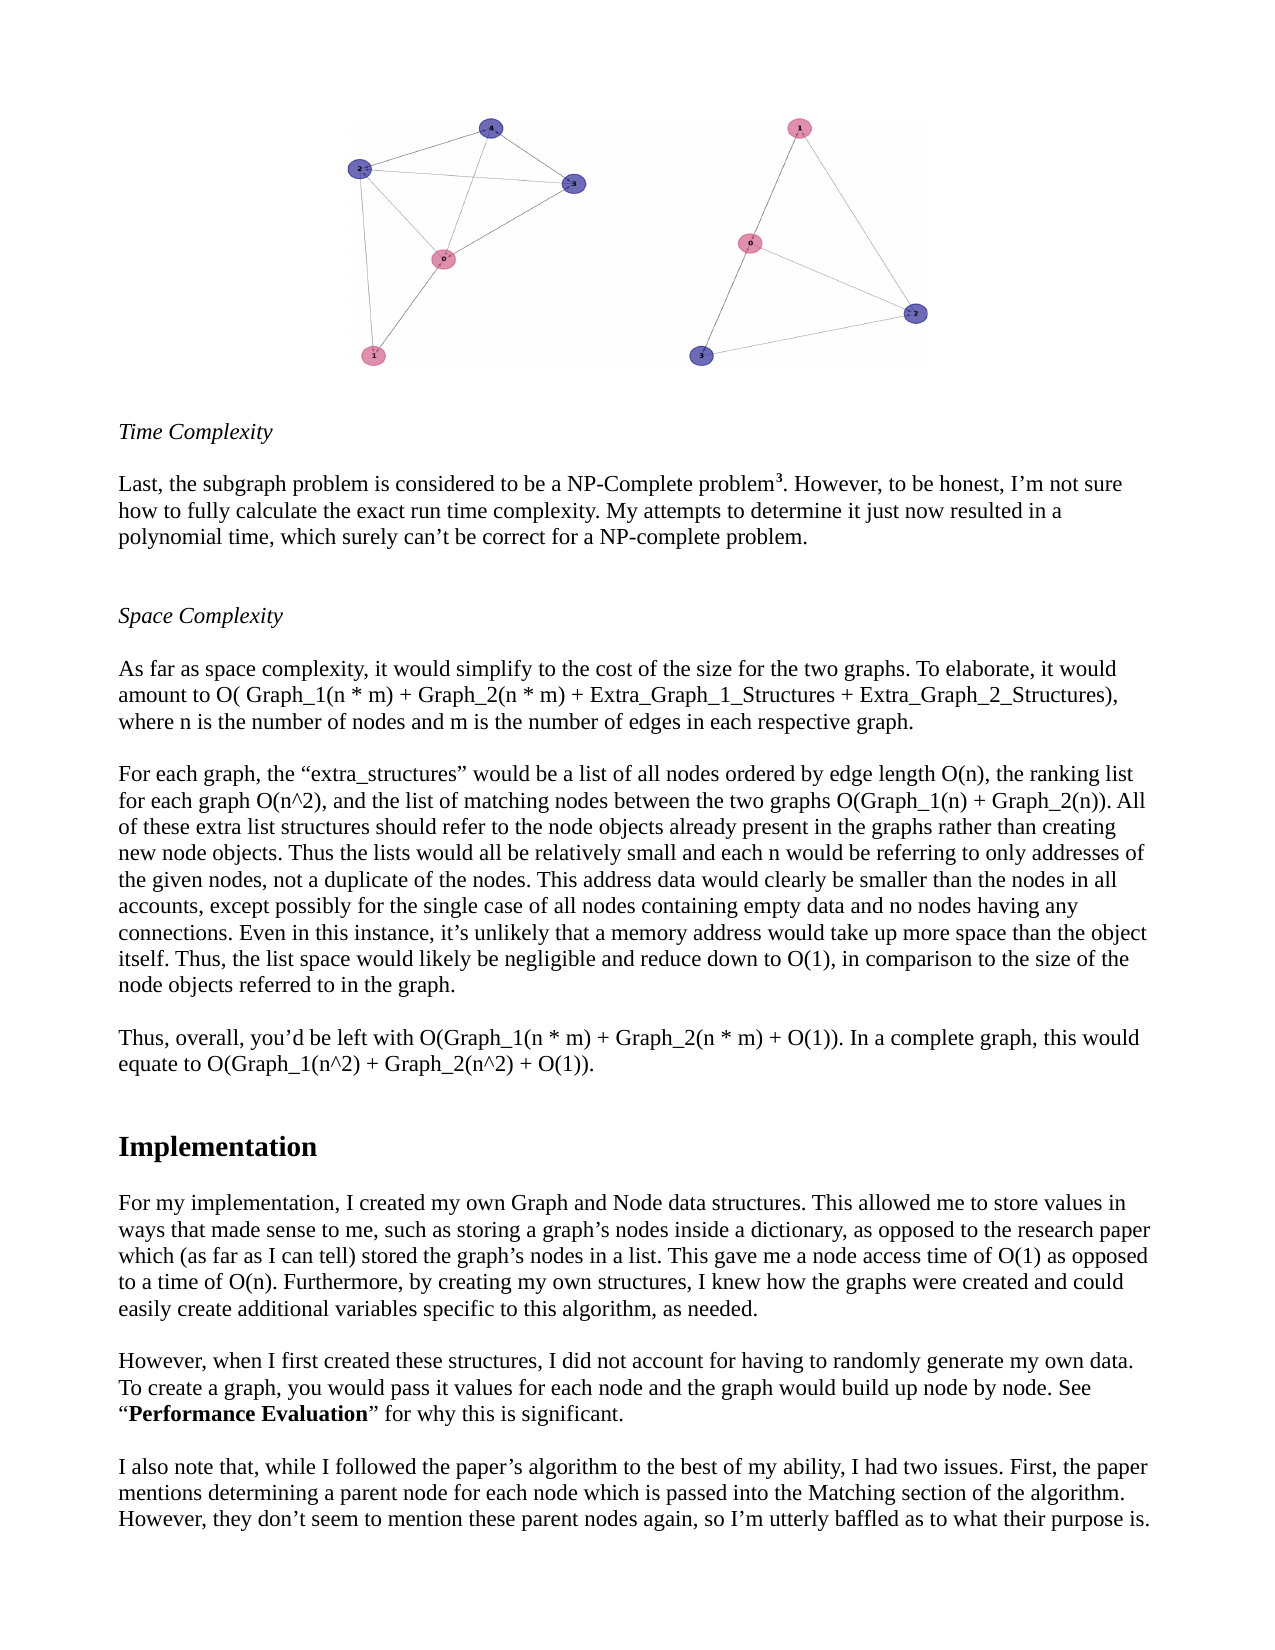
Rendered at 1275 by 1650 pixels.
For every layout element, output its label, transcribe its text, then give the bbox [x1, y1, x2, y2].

text Time Complexity [118, 418, 1157, 444]
text Thus, overall, you’d be left with O(Graph_1(n * m) + Graph_2(n * m) + O(1)). In a complete graph, this would equate to O(Graph_1(n^2) + Graph_2(n^2) + O(1)). [118, 1024, 1157, 1077]
text However, when I first created these structures, I did not account for having to randomly generate my own data. To create a graph, you would pass it values for each node and the graph would build up node by node. See “Performance Evaluation” for why this is significant. [118, 1347, 1157, 1426]
picture [347, 118, 928, 366]
text Last, the subgraph problem is considered to be a NP-Complete problem3. However, to be honest, I’m not sure how to fully calculate the exact run time complexity. My attempts to determine it just now resulted in a polynomial time, which surely can’t be correct for a NP-complete problem. [118, 444, 1157, 549]
text As far as space complexity, it would simplify to the cost of the size for the two graphs. To elaborate, it would amount to O( Graph_1(n * m) + Graph_2(n * m) + Extra_Graph_1_Structures + Extra_Graph_2_Structures), where n is the number of nodes and m is the number of edges in each respective graph. [118, 655, 1157, 734]
text For my implementation, I created my own Graph and Node data structures. This allowed me to store values in ways that made sense to me, such as storing a graph’s nodes inside a dictionary, as opposed to the research paper which (as far as I can tell) stored the graph’s nodes in a list. This gave me a node access time of O(1) as opposed to a time of O(n). Furthermore, by creating my own structures, I knew how the graphs were created and could easily create additional variables specific to this algorithm, as needed. [118, 1189, 1157, 1321]
text Space Complexity [118, 602, 1157, 629]
text Implementation [118, 1129, 1157, 1163]
text I also note that, while I followed the paper’s algorithm to the best of my ability, I had two issues. First, the paper mentions determining a parent node for each node which is passed into the Matching section of the algorithm. However, they don’t seem to mention these parent nodes again, so I’m utterly baffled as to what their purpose is. [118, 1453, 1157, 1532]
text For each graph, the “extra_structures” would be a list of all nodes ordered by edge length O(n), the ranking list for each graph O(n^2), and the list of matching nodes between the two graphs O(Graph_1(n) + Graph_2(n)). All of these extra list structures should refer to the node objects already present in the graphs rather than creating new node objects. Thus the lists would all be relatively small and each n would be referring to only addresses of the given nodes, not a duplicate of the nodes. This address data would clearly be smaller than the nodes in all accounts, except possibly for the single case of all nodes containing empty data and no nodes having any connections. Even in this instance, it’s unlikely that a memory address would take up more space than the object itself. Thus, the list space would likely be negligible and reduce down to O(1), in comparison to the size of the node objects referred to in the graph. [118, 760, 1157, 998]
